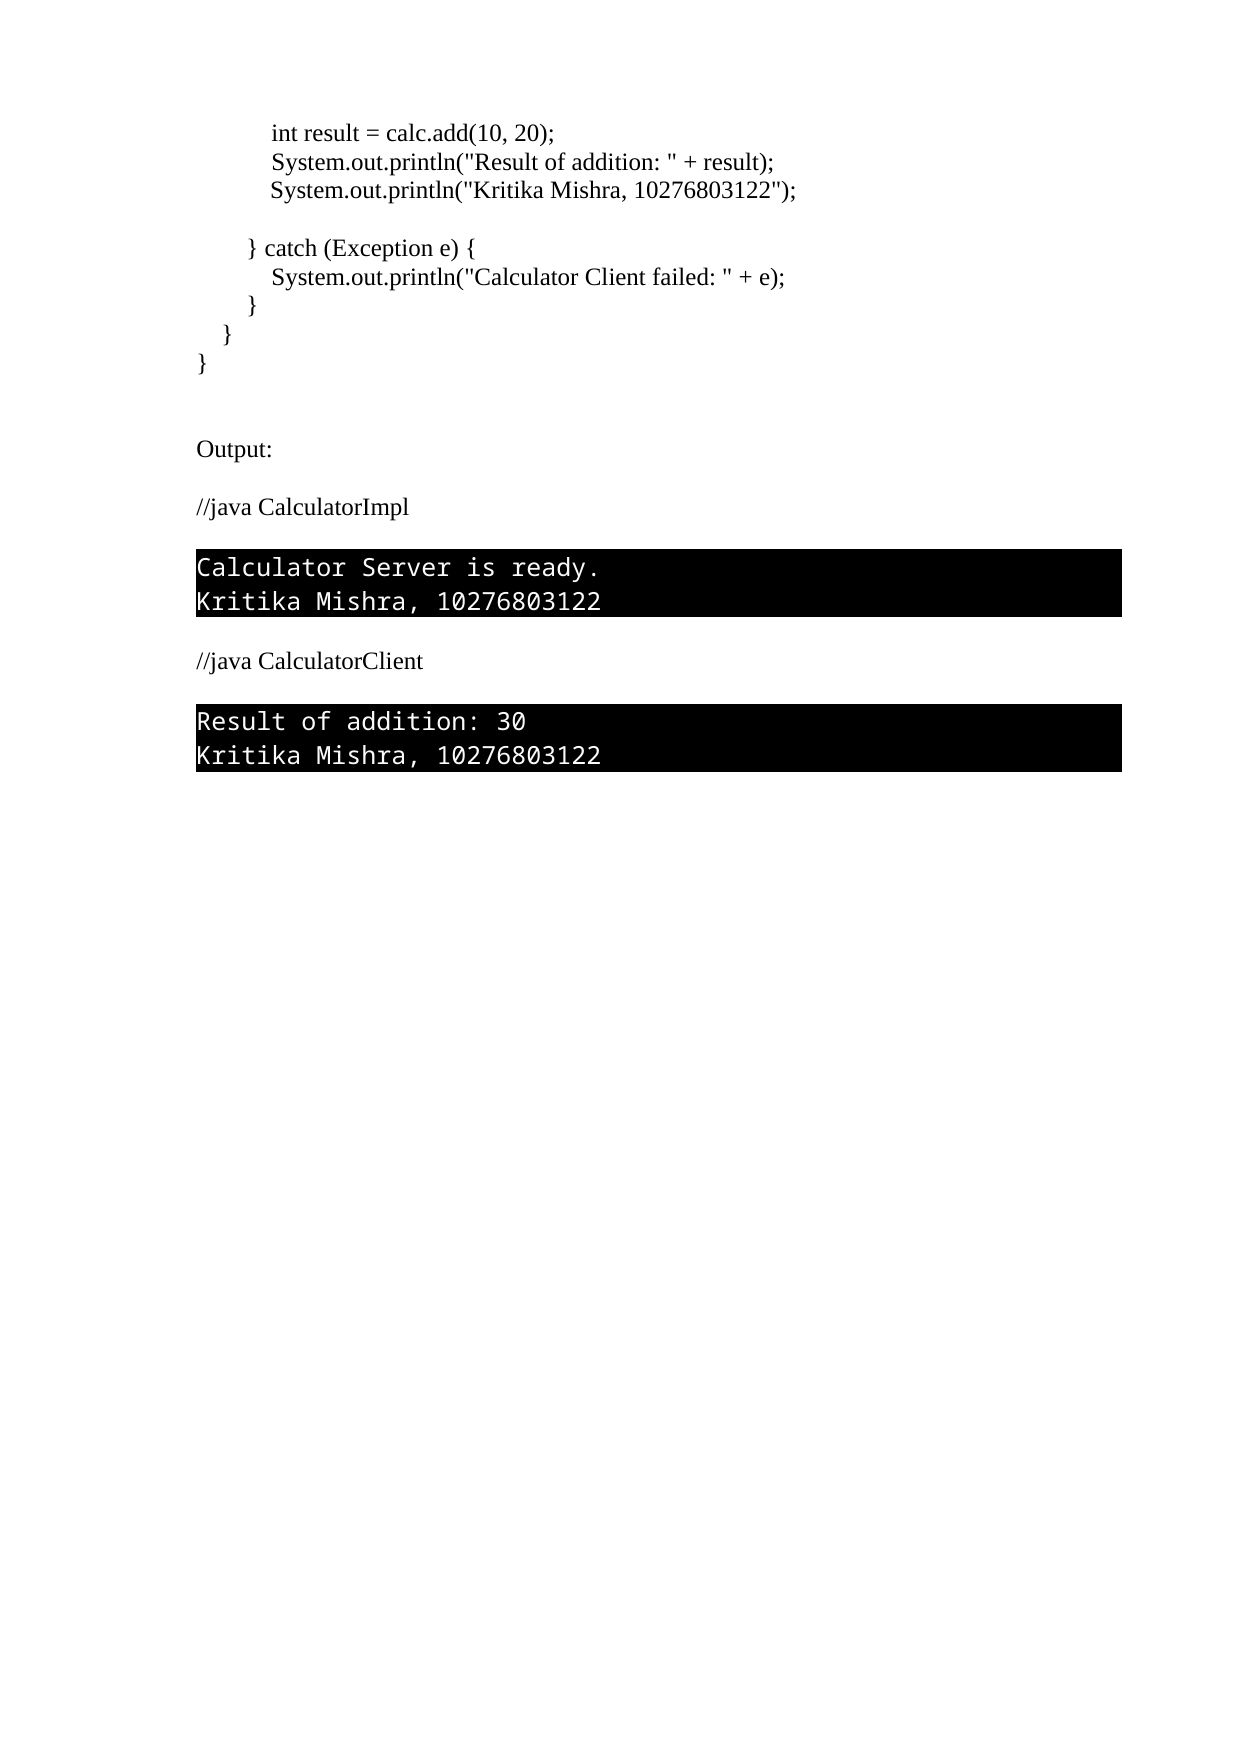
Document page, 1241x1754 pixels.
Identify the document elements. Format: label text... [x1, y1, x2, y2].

text } [196, 348, 1122, 377]
text int result = calc.add(10, 20); [196, 118, 1122, 147]
text Calculator Server is ready. [196, 549, 1122, 583]
text Output: [196, 434, 1122, 463]
text //java CalculatorImpl [196, 492, 1122, 521]
text Kritika Mishra, 10276803122 [196, 583, 1122, 617]
text } [196, 291, 1122, 319]
text Result of addition: 30 [196, 704, 1122, 738]
text System.out.println("Calculator Client failed: " + e); [196, 262, 1122, 291]
text } [196, 319, 1122, 348]
text //java CalculatorClient [196, 646, 1122, 675]
text } catch (Exception e) { [196, 233, 1122, 262]
text System.out.println("Kritika Mishra, 10276803122"); [196, 176, 1122, 204]
text System.out.println("Result of addition: " + result); [196, 147, 1122, 176]
text Kritika Mishra, 10276803122 [196, 738, 1122, 772]
